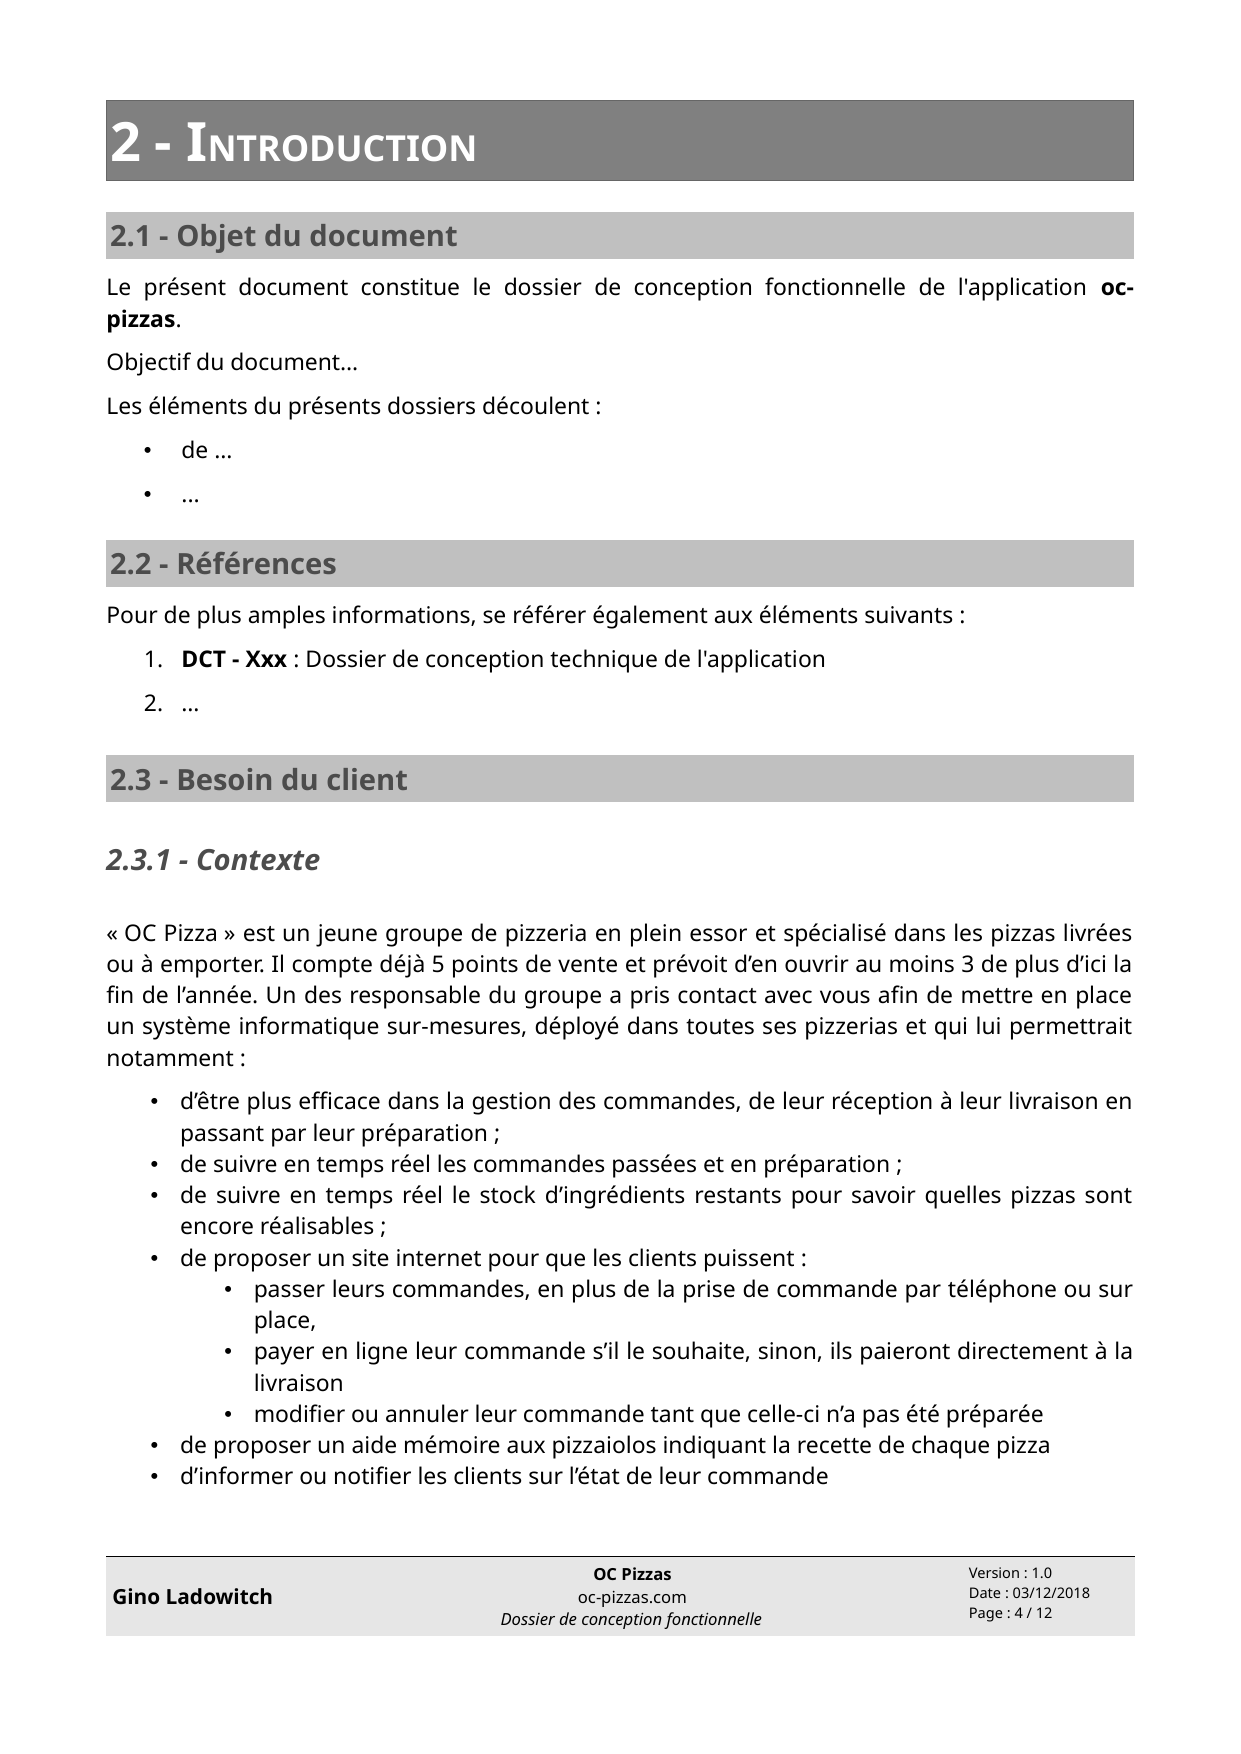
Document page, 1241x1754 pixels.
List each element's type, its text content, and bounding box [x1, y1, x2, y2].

list ... [144, 477, 1134, 509]
list d’être plus efficace dans la gestion des commandes, de leur réception à leur livraison en passant par leur préparation ; [150, 1085, 1134, 1148]
text Le présent document constitue le dossier de conception fonctionnelle de l'application oc-pizzas. [106, 271, 1134, 334]
list modifier ou annuler leur commande tant que celle-ci n’a pas été préparée [224, 1398, 1134, 1429]
list … [144, 687, 1134, 718]
list de proposer un aide mémoire aux pizzaiolos indiquant la recette de chaque pizza [150, 1429, 1134, 1460]
text Pour de plus amples informations, se référer également aux éléments suivants : [106, 599, 1134, 630]
list payer en ligne leur commande s’il le souhaite, sinon, ils paieront directement à la livraison [224, 1335, 1134, 1398]
list de suivre en temps réel le stock d’ingrédients restants pour savoir quelles pizzas sont encore réalisables ; [150, 1179, 1134, 1242]
list de … [144, 434, 1134, 465]
text « OC Pizza » est un jeune groupe de pizzeria en plein essor et spécialisé dans les pizzas livrées ou à emporter. Il compte déjà 5 points de vente et prévoit d’en ouvrir au moins 3 de plus d’ici la fin de l’année. Un des responsable du groupe a pris contact avec vous afin de mettre en place un système informatique sur-mesures, déployé dans toutes ses pizzerias et qui lui permettrait notamment : [106, 917, 1134, 1073]
subtitle Introduction [107, 101, 1133, 180]
list de suivre en temps réel les commandes passées et en préparation ; [150, 1148, 1134, 1179]
text Les éléments du présents dossiers découlent : [106, 390, 1134, 421]
list DCT - Xxx : Dossier de conception technique de l'application [144, 643, 1134, 674]
subtitle Objet du document [107, 213, 1133, 258]
text Objectif du document… [106, 346, 1134, 377]
list de proposer un site internet pour que les clients puissent : [150, 1242, 1134, 1273]
subtitle Références [107, 541, 1133, 586]
list passer leurs commandes, en plus de la prise de commande par téléphone ou sur place, [224, 1273, 1134, 1335]
subtitle Besoin du client [107, 756, 1133, 801]
subtitle Contexte [106, 839, 1134, 879]
list d’informer ou notifier les clients sur l’état de leur commande [150, 1460, 1134, 1492]
